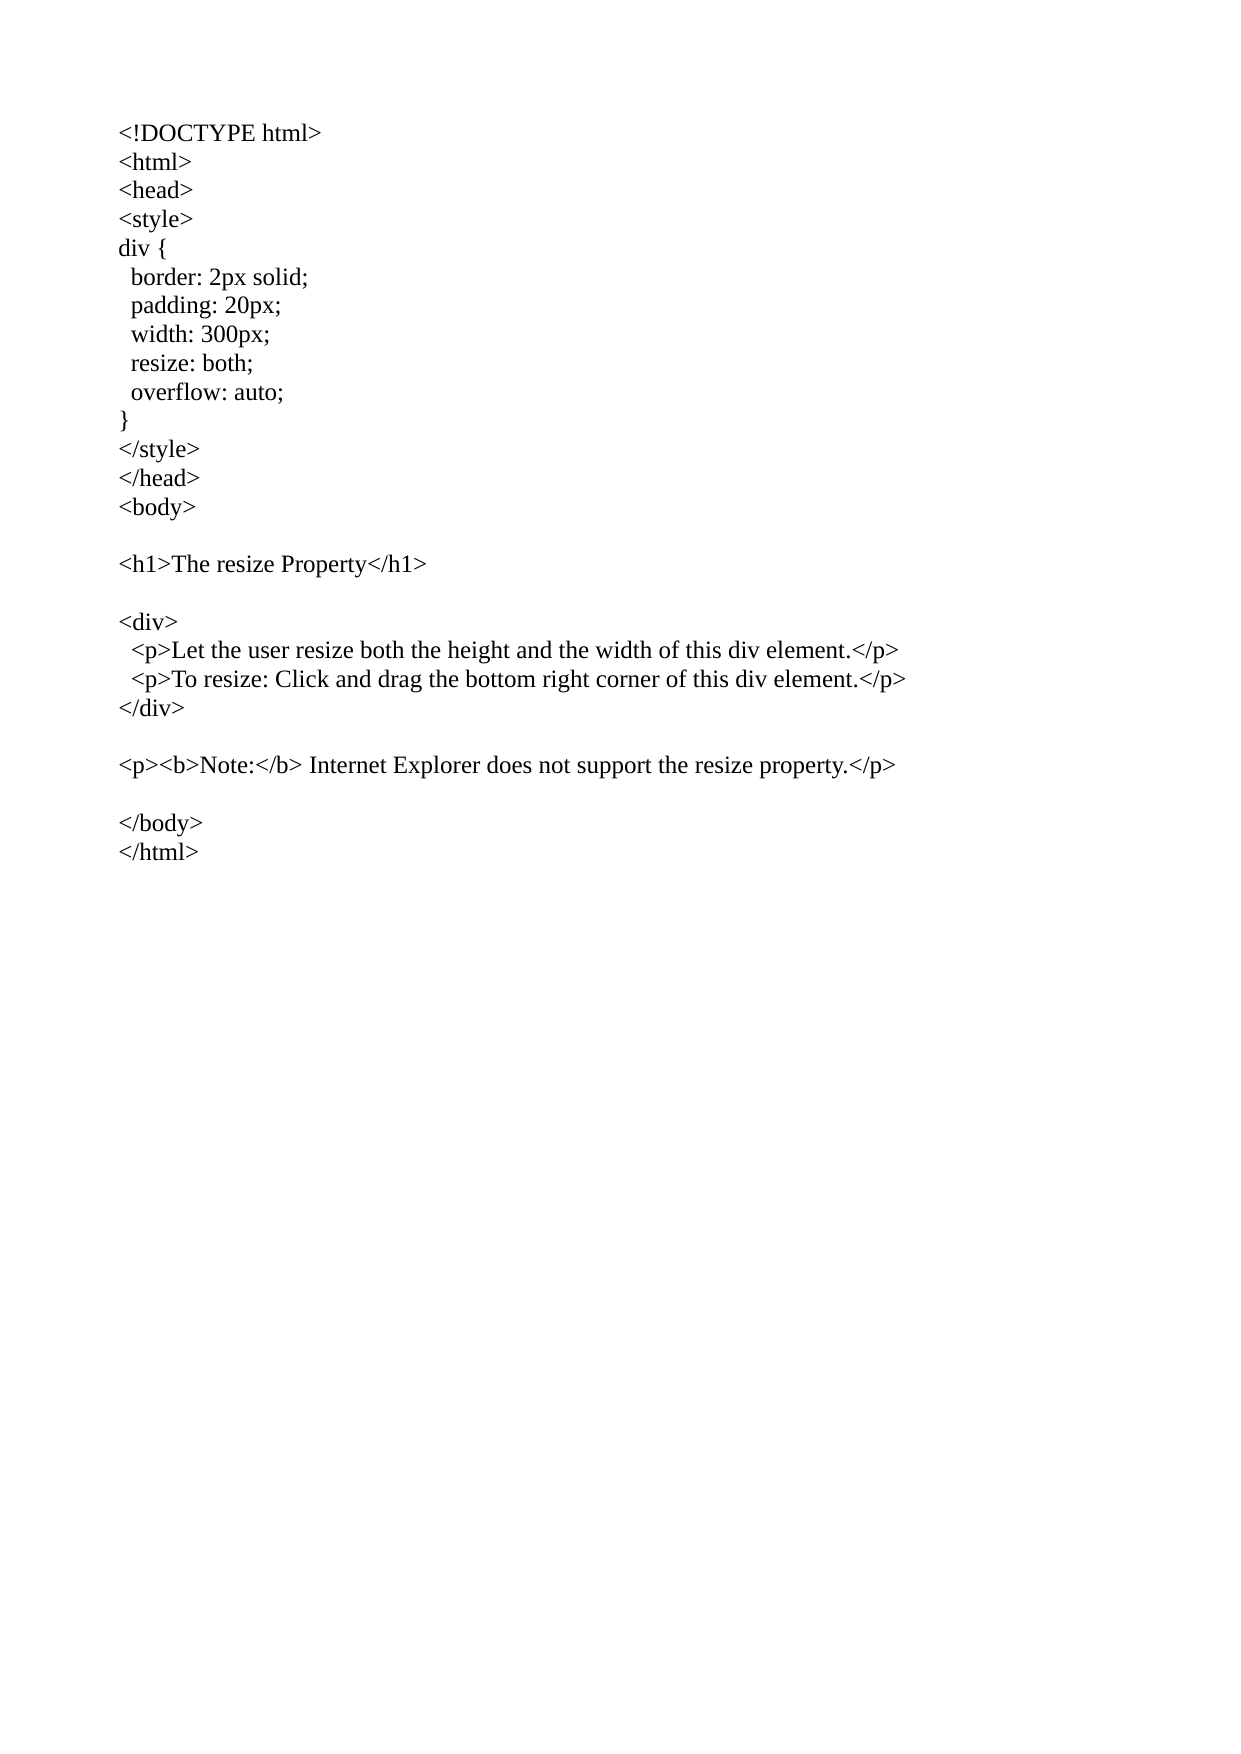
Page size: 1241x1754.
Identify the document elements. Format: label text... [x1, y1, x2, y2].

text <p>To resize: Click and drag the bottom right corner of this div element.</p> [118, 664, 1122, 693]
text <body> [118, 492, 1122, 521]
text <p>Let the user resize both the height and the width of this div element.</p> [118, 636, 1122, 664]
text <div> [118, 607, 1122, 636]
text border: 2px solid; [118, 262, 1122, 291]
text <head> [118, 176, 1122, 204]
text <h1>The resize Property</h1> [118, 549, 1122, 578]
text width: 300px; [118, 319, 1122, 348]
text div { [118, 233, 1122, 262]
text <style> [118, 204, 1122, 233]
text overflow: auto; [118, 377, 1122, 406]
text resize: both; [118, 348, 1122, 377]
text <p><b>Note:</b> Internet Explorer does not support the resize property.</p> [118, 751, 1122, 779]
text padding: 20px; [118, 291, 1122, 319]
text </head> [118, 463, 1122, 492]
text </style> [118, 434, 1122, 463]
text } [118, 406, 1122, 434]
text <html> [118, 147, 1122, 176]
text </body> [118, 808, 1122, 837]
text </html> [118, 837, 1122, 866]
text </div> [118, 693, 1122, 722]
text <!DOCTYPE html> [118, 118, 1122, 147]
